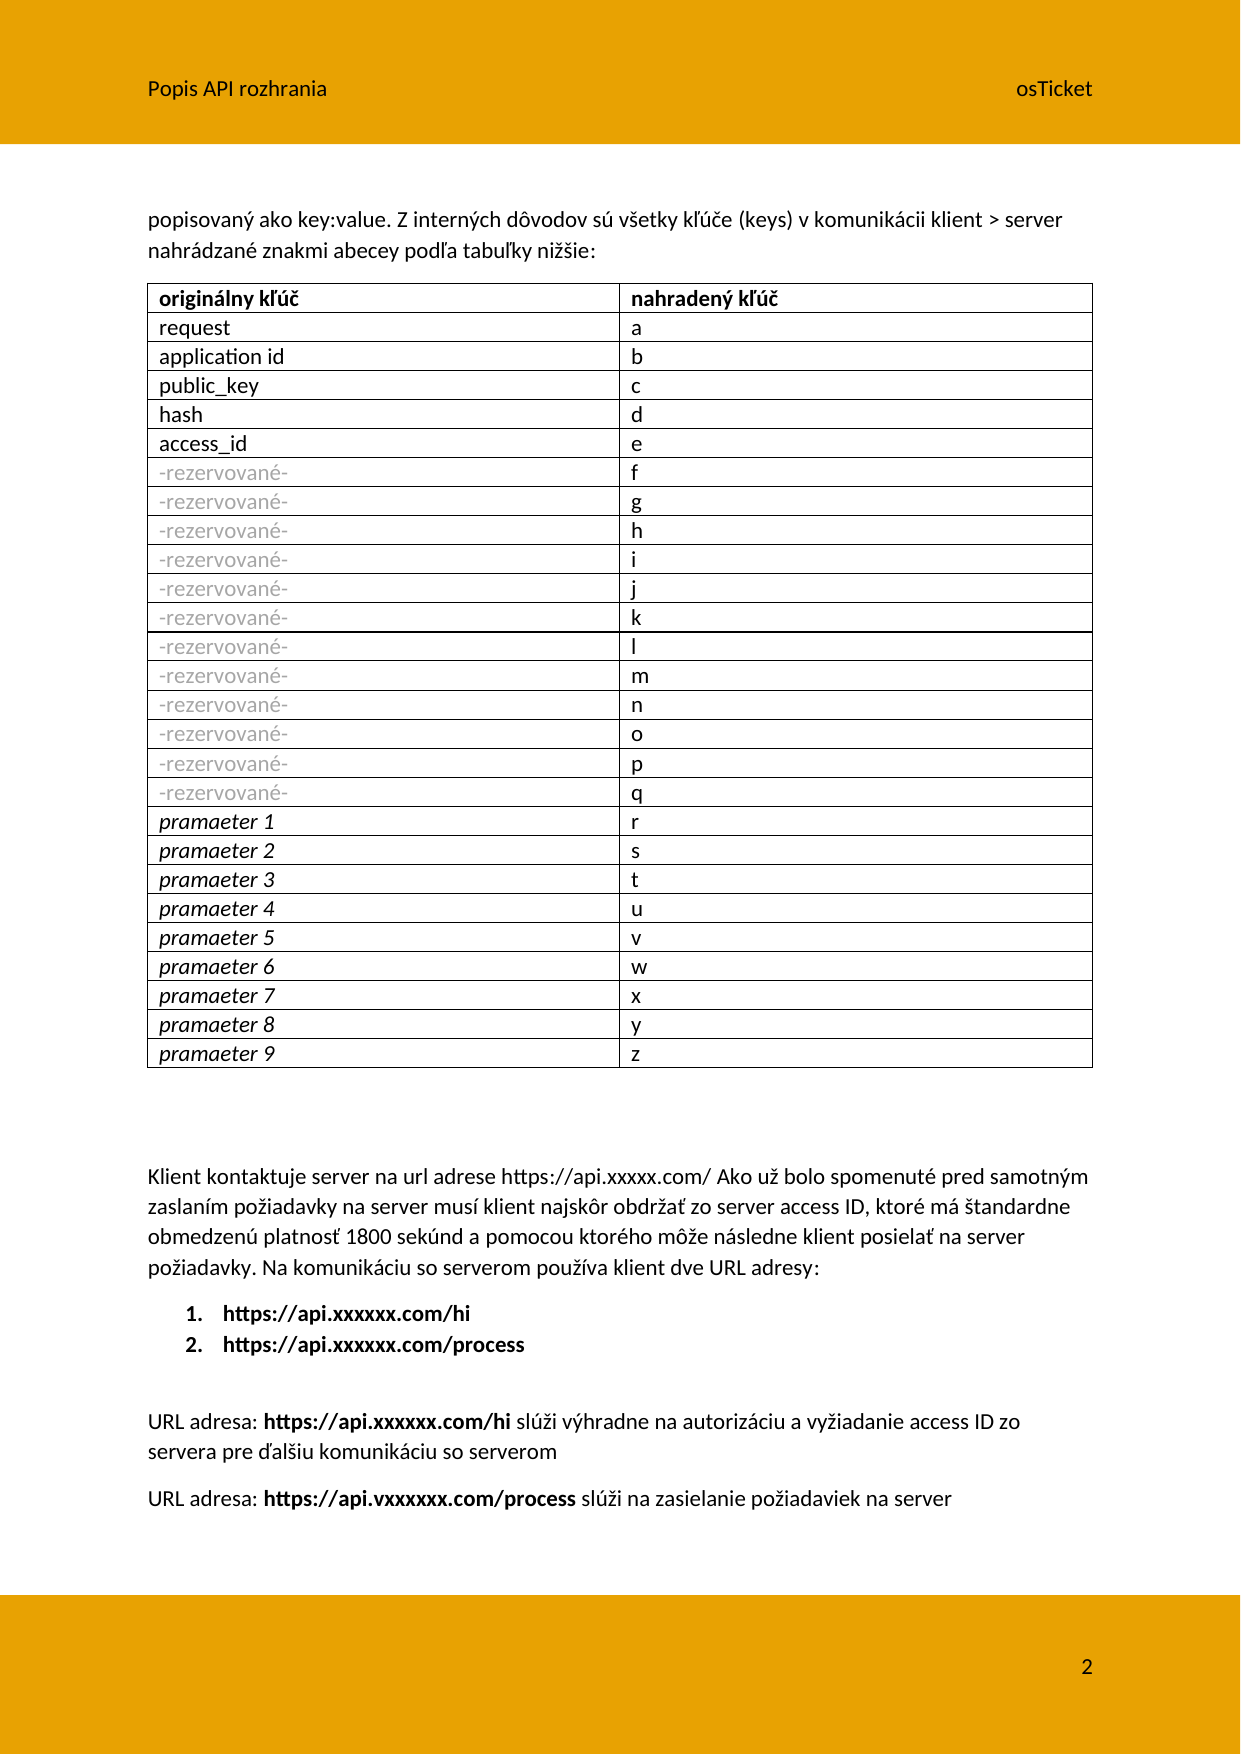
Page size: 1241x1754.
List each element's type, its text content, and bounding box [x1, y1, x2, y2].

list https://api.xxxxxx.com/process [185, 1330, 1093, 1358]
table_cell m [620, 661, 1092, 689]
table_cell -rezervované- [148, 545, 619, 573]
table_cell y [620, 1010, 1092, 1038]
table_cell pramaeter 3 [148, 865, 619, 893]
table_cell pramaeter 5 [148, 923, 619, 951]
table_cell -rezervované- [148, 778, 619, 806]
text Klient kontaktuje server na url adrese https://api.xxxxx.com/ Ako už bolo spomenuté pred samotným zaslaním požiadavky na server musí klient najskôr obdržať zo server access ID, ktoré má štandardne obmedzenú platnosť 1800 sekúnd a pomocou ktorého môže následne klient posielať na server požiadavky. Na komunikáciu so serverom používa klient dve URL adresy: [148, 1162, 1093, 1281]
table_cell pramaeter 2 [148, 836, 619, 864]
table_cell v [620, 923, 1092, 951]
table_cell -rezervované- [148, 516, 619, 544]
table_cell f [620, 458, 1092, 486]
table_cell public_key [148, 371, 619, 399]
table_cell pramaeter 4 [148, 894, 619, 922]
table_cell request [148, 313, 619, 341]
table_cell application id [148, 342, 619, 370]
table_cell r [620, 807, 1092, 835]
table_cell l [620, 633, 1092, 660]
table_cell i [620, 545, 1092, 573]
table_cell -rezervované- [148, 720, 619, 748]
table_cell h [620, 516, 1092, 544]
text URL adresa: https://api.xxxxxx.com/hi slúži výhradne na autorizáciu a vyžiadanie access ID zo servera pre ďalšiu komunikáciu so serverom [148, 1407, 1093, 1465]
table_cell -rezervované- [148, 603, 619, 631]
list https://api.xxxxxx.com/hi [185, 1299, 1093, 1328]
table_cell pramaeter 6 [148, 952, 619, 980]
table_cell -rezervované- [148, 749, 619, 777]
table_cell s [620, 836, 1092, 864]
table_cell -rezervované- [148, 661, 619, 689]
table_cell -rezervované- [148, 574, 619, 602]
table_cell pramaeter 8 [148, 1010, 619, 1038]
table_cell z [620, 1039, 1092, 1067]
text URL adresa: https://api.vxxxxxx.com/process slúži na zasielanie požiadaviek na server [148, 1484, 1093, 1512]
table_cell t [620, 865, 1092, 893]
table_cell c [620, 371, 1092, 399]
table_cell -rezervované- [148, 691, 619, 718]
table_cell g [620, 487, 1092, 515]
table_cell o [620, 720, 1092, 748]
table_cell pramaeter 9 [148, 1039, 619, 1067]
table_cell b [620, 342, 1092, 370]
table_cell q [620, 778, 1092, 806]
table_cell access_id [148, 429, 619, 457]
table_cell w [620, 952, 1092, 980]
table_header nahradený kľúč [620, 284, 1092, 312]
table_header originálny kľúč [148, 284, 619, 312]
table_cell j [620, 574, 1092, 602]
table_cell a [620, 313, 1092, 341]
table_cell p [620, 749, 1092, 777]
table_cell hash [148, 400, 619, 428]
table_cell -rezervované- [148, 458, 619, 486]
table_cell -rezervované- [148, 487, 619, 515]
table_cell e [620, 429, 1092, 457]
table_cell k [620, 603, 1092, 631]
table_cell x [620, 981, 1092, 1009]
table_cell u [620, 894, 1092, 922]
table_cell -rezervované- [148, 633, 619, 660]
table_cell d [620, 400, 1092, 428]
table_cell n [620, 691, 1092, 718]
text popisovaný ako key:value. Z interných dôvodov sú všetky kľúče (keys) v komunikácii klient > server nahrádzané znakmi abecey podľa tabuľky nižšie: [148, 206, 1093, 264]
table_cell pramaeter 1 [148, 807, 619, 835]
table_cell pramaeter 7 [148, 981, 619, 1009]
